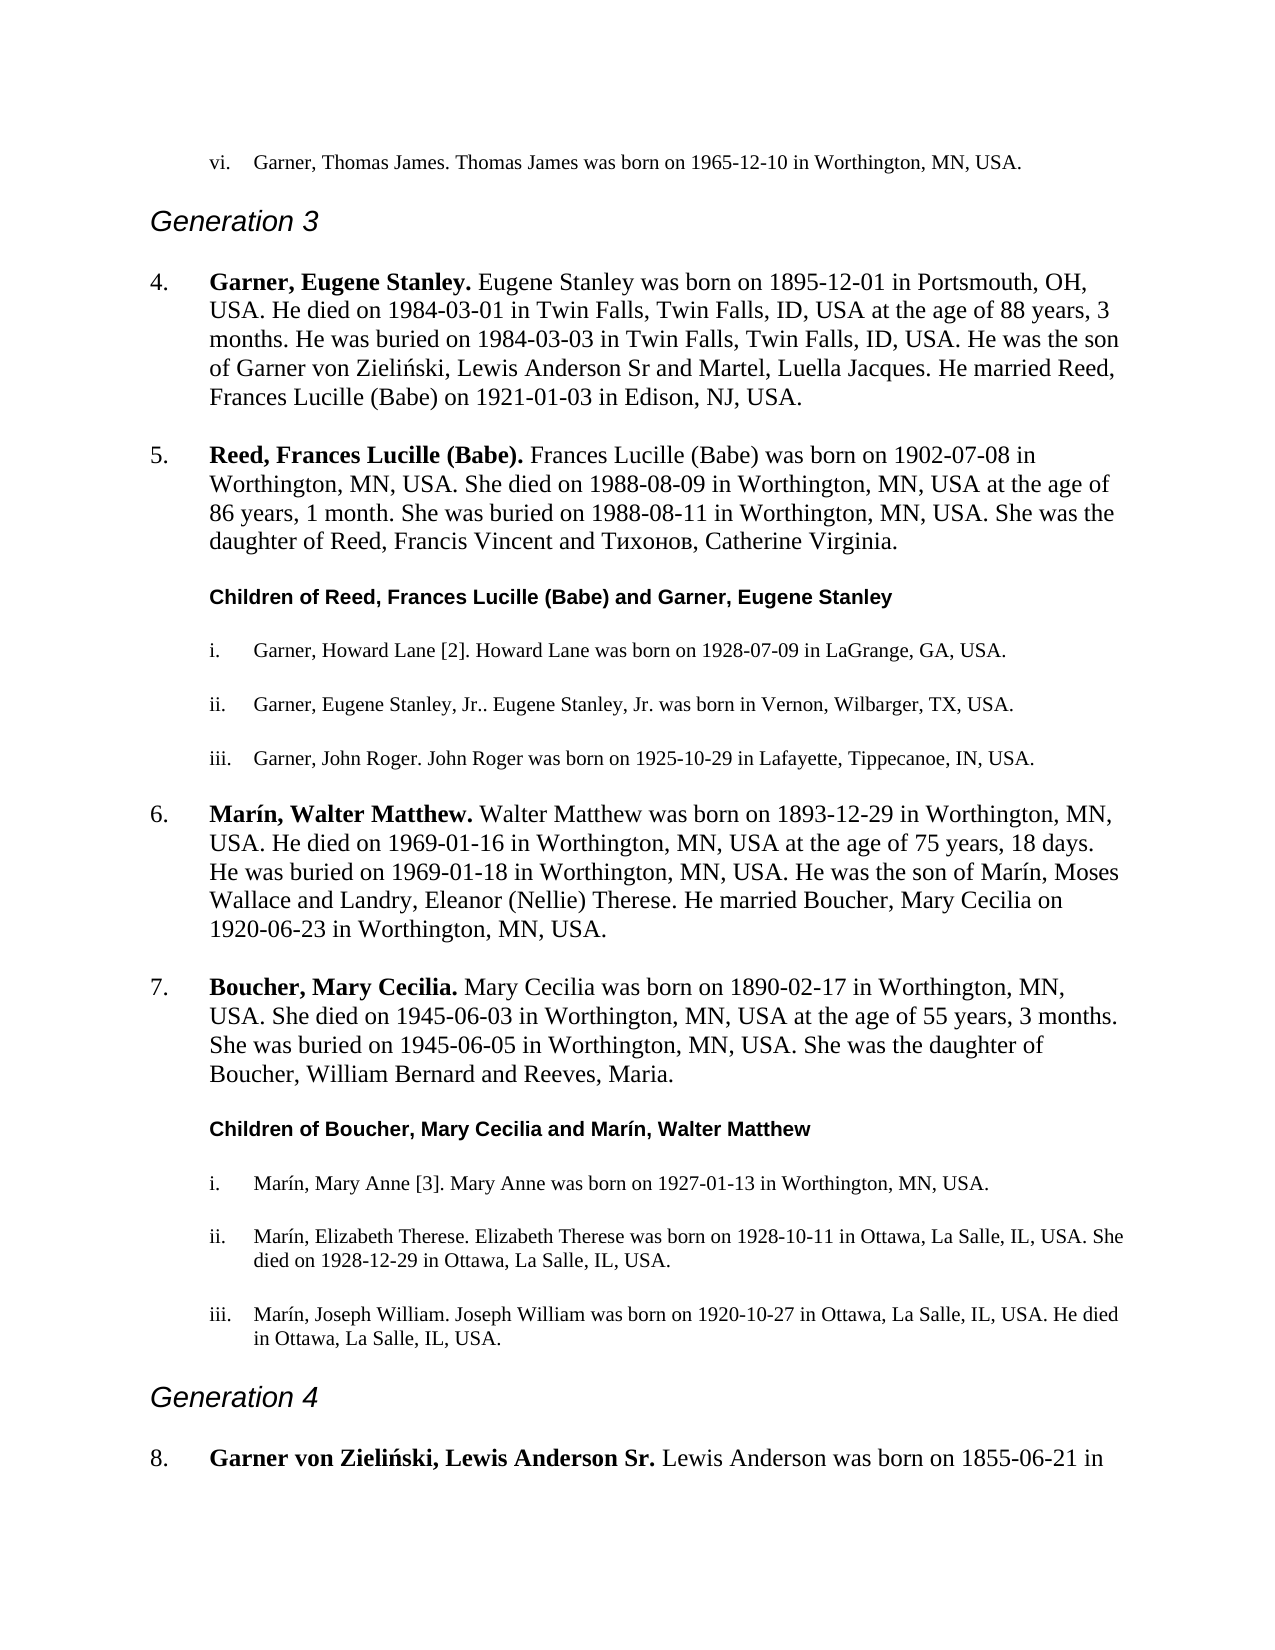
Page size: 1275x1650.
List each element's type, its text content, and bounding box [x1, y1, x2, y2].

text 5. Reed, Frances Lucille (Babe). Frances Lucille (Babe) was born on 1902-07-08 in Worthington, MN, USA. She died on 1988-08-09 in Worthington, MN, USA at the age of 86 years, 1 month. She was buried on 1988-08-11 in Worthington, MN, USA. She was the daughter of Reed, Francis Vincent and Тихонов, Catherine Virginia. [150, 440, 1125, 555]
list i. Garner, Howard Lane [2]. Howard Lane was born on 1928-07-09 in LaGrange, GA, USA. [209, 638, 1125, 662]
subtitle Generation 3 [150, 204, 1125, 237]
list vi. Garner, Thomas James. Thomas James was born on 1965-12-10 in Worthington, MN, USA. [209, 150, 1125, 174]
title Children of Reed, Frances Lucille (Babe) and Garner, Eugene Stanley [209, 585, 1125, 609]
subtitle Generation 4 [150, 1380, 1125, 1413]
text 6. Marín, Walter Matthew. Walter Matthew was born on 1893-12-29 in Worthington, MN, USA. He died on 1969-01-16 in Worthington, MN, USA at the age of 75 years, 18 days. He was buried on 1969-01-18 in Worthington, MN, USA. He was the son of Marín, Moses Wallace and Landry, Eleanor (Nellie) Therese. He married Boucher, Mary Cecilia on 1920-06-23 in Worthington, MN, USA. [150, 799, 1125, 943]
list ii. Garner, Eugene Stanley, Jr.. Eugene Stanley, Jr. was born in Vernon, Wilbarger, TX, USA. [209, 692, 1125, 716]
text 8. Garner von Zieliński, Lewis Anderson Sr. Lewis Anderson was born on 1855-06-21 in [150, 1443, 1125, 1472]
list iii. Marín, Joseph William. Joseph William was born on 1920-10-27 in Ottawa, La Salle, IL, USA. He died in Ottawa, La Salle, IL, USA. [209, 1302, 1125, 1350]
list i. Marín, Mary Anne [3]. Mary Anne was born on 1927-01-13 in Worthington, MN, USA. [209, 1171, 1125, 1195]
list ii. Marín, Elizabeth Therese. Elizabeth Therese was born on 1928-10-11 in Ottawa, La Salle, IL, USA. She died on 1928-12-29 in Ottawa, La Salle, IL, USA. [209, 1224, 1125, 1272]
title Children of Boucher, Mary Cecilia and Marín, Walter Matthew [209, 1117, 1125, 1141]
list iii. Garner, John Roger. John Roger was born on 1925-10-29 in Lafayette, Tippecanoe, IN, USA. [209, 746, 1125, 769]
text 4. Garner, Eugene Stanley. Eugene Stanley was born on 1895-12-01 in Portsmouth, OH, USA. He died on 1984-03-01 in Twin Falls, Twin Falls, ID, USA at the age of 88 years, 3 months. He was buried on 1984-03-03 in Twin Falls, Twin Falls, ID, USA. He was the son of Garner von Zieliński, Lewis Anderson Sr and Martel, Luella Jacques. He married Reed, Frances Lucille (Babe) on 1921-01-03 in Edison, NJ, USA. [150, 267, 1125, 411]
text 7. Boucher, Mary Cecilia. Mary Cecilia was born on 1890-02-17 in Worthington, MN, USA. She died on 1945-06-03 in Worthington, MN, USA at the age of 55 years, 3 months. She was buried on 1945-06-05 in Worthington, MN, USA. She was the daughter of Boucher, William Bernard and Reeves, Maria. [150, 972, 1125, 1087]
